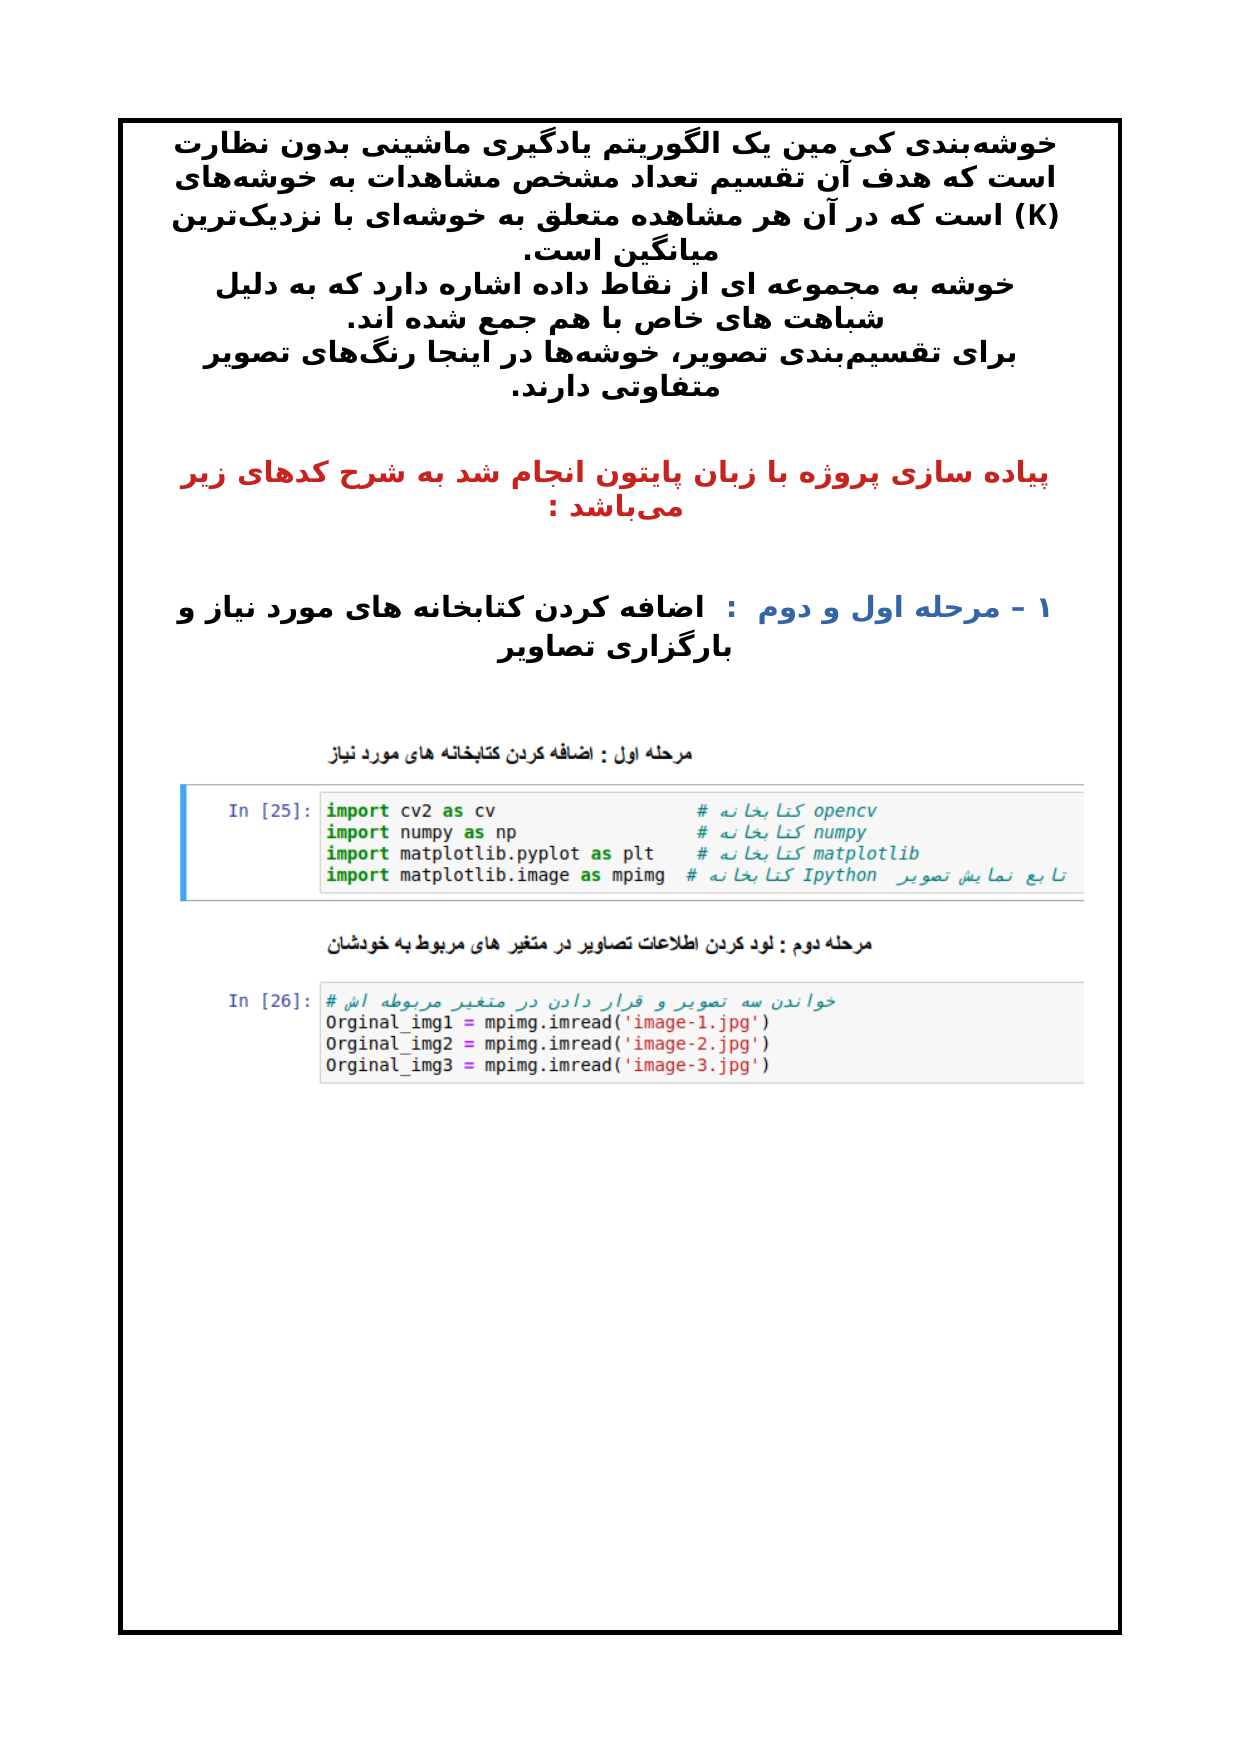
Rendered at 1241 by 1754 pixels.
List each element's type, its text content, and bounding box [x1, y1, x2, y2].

text خوشه به مجموعه ای از نقاط داده اشاره دارد که به دلیل شباهت های خاص با هم جمع شده اند. [163, 268, 1068, 336]
subtitle پیاده سازی پروژه با زبان پایتون انجام شد به شرح کدهای زیر می‌باشد : [163, 456, 1068, 523]
text ۱ – مرحله اول و دوم : اضافه کردن کتابخانه های مورد نیاز و بارگزاری تصاویر [163, 590, 1068, 663]
picture [179, 715, 1084, 1109]
text برای تقسیم‌بندی تصویر، خوشه‌ها در اینجا رنگ‌های تصویر متفاوتی دارند. [163, 336, 1068, 403]
text خوشه‌بندی کی مین یک الگوریتم یادگیری ماشینی بدون نظارت است که هدف آن تقسیم تعداد مشخص مشاهدات به خوشه‌های (K) است که در آن هر مشاهده متعلق به خوشه‌ای با نزدیک‌ترین میانگین است. [163, 126, 1068, 268]
